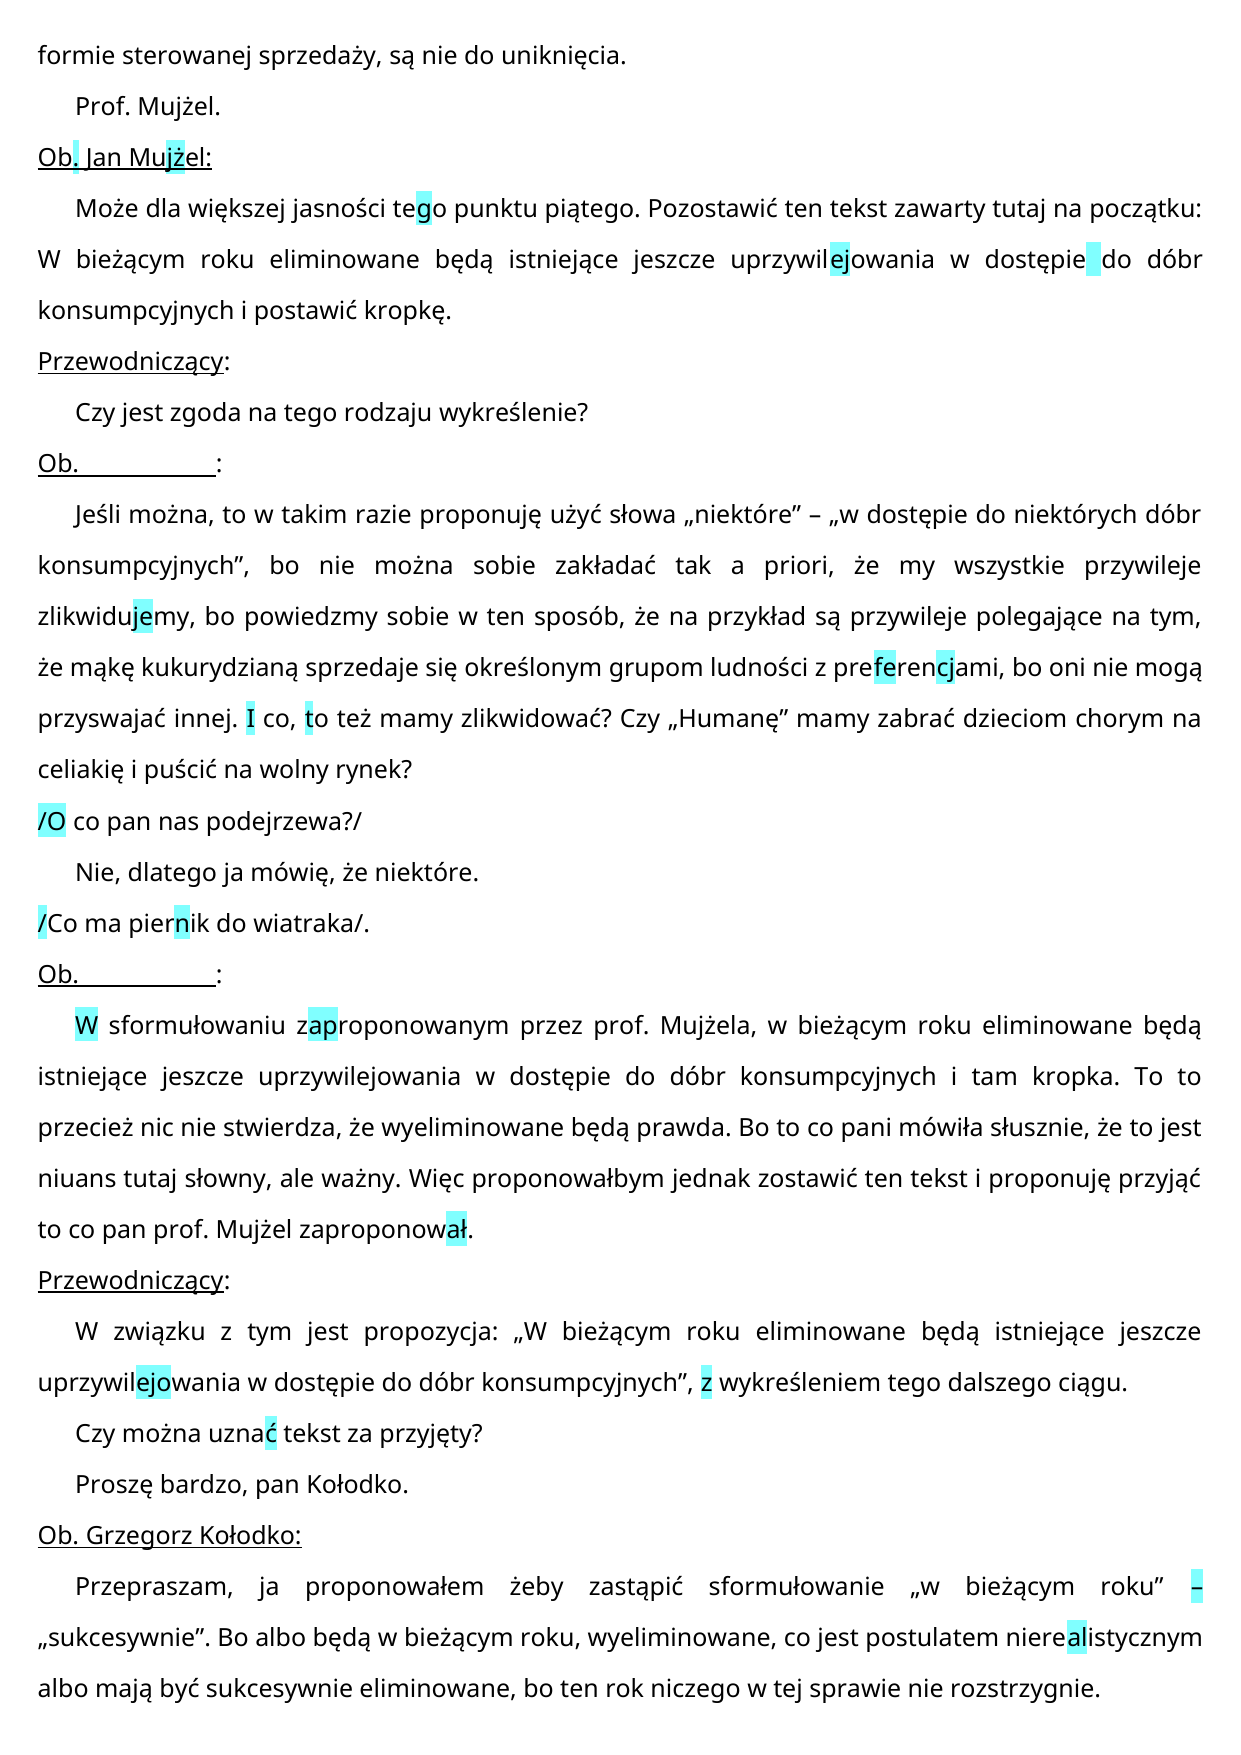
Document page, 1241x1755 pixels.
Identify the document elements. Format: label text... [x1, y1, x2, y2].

text Przepraszam, ja proponowałem żeby zastąpić sformułowanie „w bieżącym roku” – „sukcesywnie”. Bo albo będą w bieżącym roku, wyeliminowane, co jest postulatem nierealistycznym albo mają być sukcesywnie eliminowane, bo ten rok niczego w tej sprawie nie rozstrzygnie. [37, 1569, 1203, 1705]
text Prof. Mujżel. [37, 88, 1203, 123]
text formie sterowanej sprzedaży, są nie do uniknięcia. [37, 37, 1203, 72]
text Jeśli można, to w takim razie proponuję użyć słowa „niektóre” – „w dostępie do niektórych dóbr konsumpcyjnych”, bo nie można sobie zakładać tak a priori, że my wszystkie przywileje zlikwidujemy, bo powiedzmy sobie w ten sposób, że na przykład są przywileje polegające na tym, że mąkę kukurydzianą sprzedaje się określonym grupom ludności z preferencjami, bo oni nie mogą przyswajać innej. I co, to też mamy zlikwidować? Czy „Humanę” mamy zabrać dzieciom chorym na celiakię i puścić na wolny rynek? [37, 497, 1203, 786]
text Ob. Grzegorz Kołodko: [37, 1518, 1203, 1552]
text Proszę bardzo, pan Kołodko. [37, 1467, 1203, 1501]
text Ob. Jan Mujżel: [37, 139, 1203, 174]
text /O co pan nas podejrzewa?/ [37, 803, 1203, 837]
text Ob. : [37, 956, 1203, 990]
text W sformułowaniu zaproponowanym przez prof. Mujżela, w bieżącym roku eliminowane będą istniejące jeszcze uprzywilejowania w dostępie do dóbr konsumpcyjnych i tam kropka. To to przecież nic nie stwierdza, że wyeliminowane będą prawda. Bo to co pani mówiła słusznie, że to jest niuans tutaj słowny, ale ważny. Więc proponowałbym jednak zostawić ten tekst i proponuję przyjąć to co pan prof. Mujżel zaproponował. [37, 1007, 1203, 1246]
text Ob. : [37, 446, 1203, 480]
text Może dla większej jasności tego punktu piątego. Pozostawić ten tekst zawarty tutaj na początku: W bieżącym roku eliminowane będą istniejące jeszcze uprzywilejowania w dostępie do dóbr konsumpcyjnych i postawić kropkę. [37, 191, 1203, 327]
text /Co ma piernik do wiatraka/. [37, 905, 1203, 939]
text Nie, dlatego ja mówię, że niektóre. [37, 854, 1203, 888]
text Przewodniczący: [37, 1262, 1203, 1297]
text Czy jest zgoda na tego rodzaju wykreślenie? [37, 395, 1203, 429]
text W związku z tym jest propozycja: „W bieżącym roku eliminowane będą istniejące jeszcze uprzywilejowania w dostępie do dóbr konsumpcyjnych”, z wykreśleniem tego dalszego ciągu. [37, 1313, 1203, 1399]
text Czy można uznać tekst za przyjęty? [37, 1416, 1203, 1450]
text Przewodniczący: [37, 344, 1203, 378]
